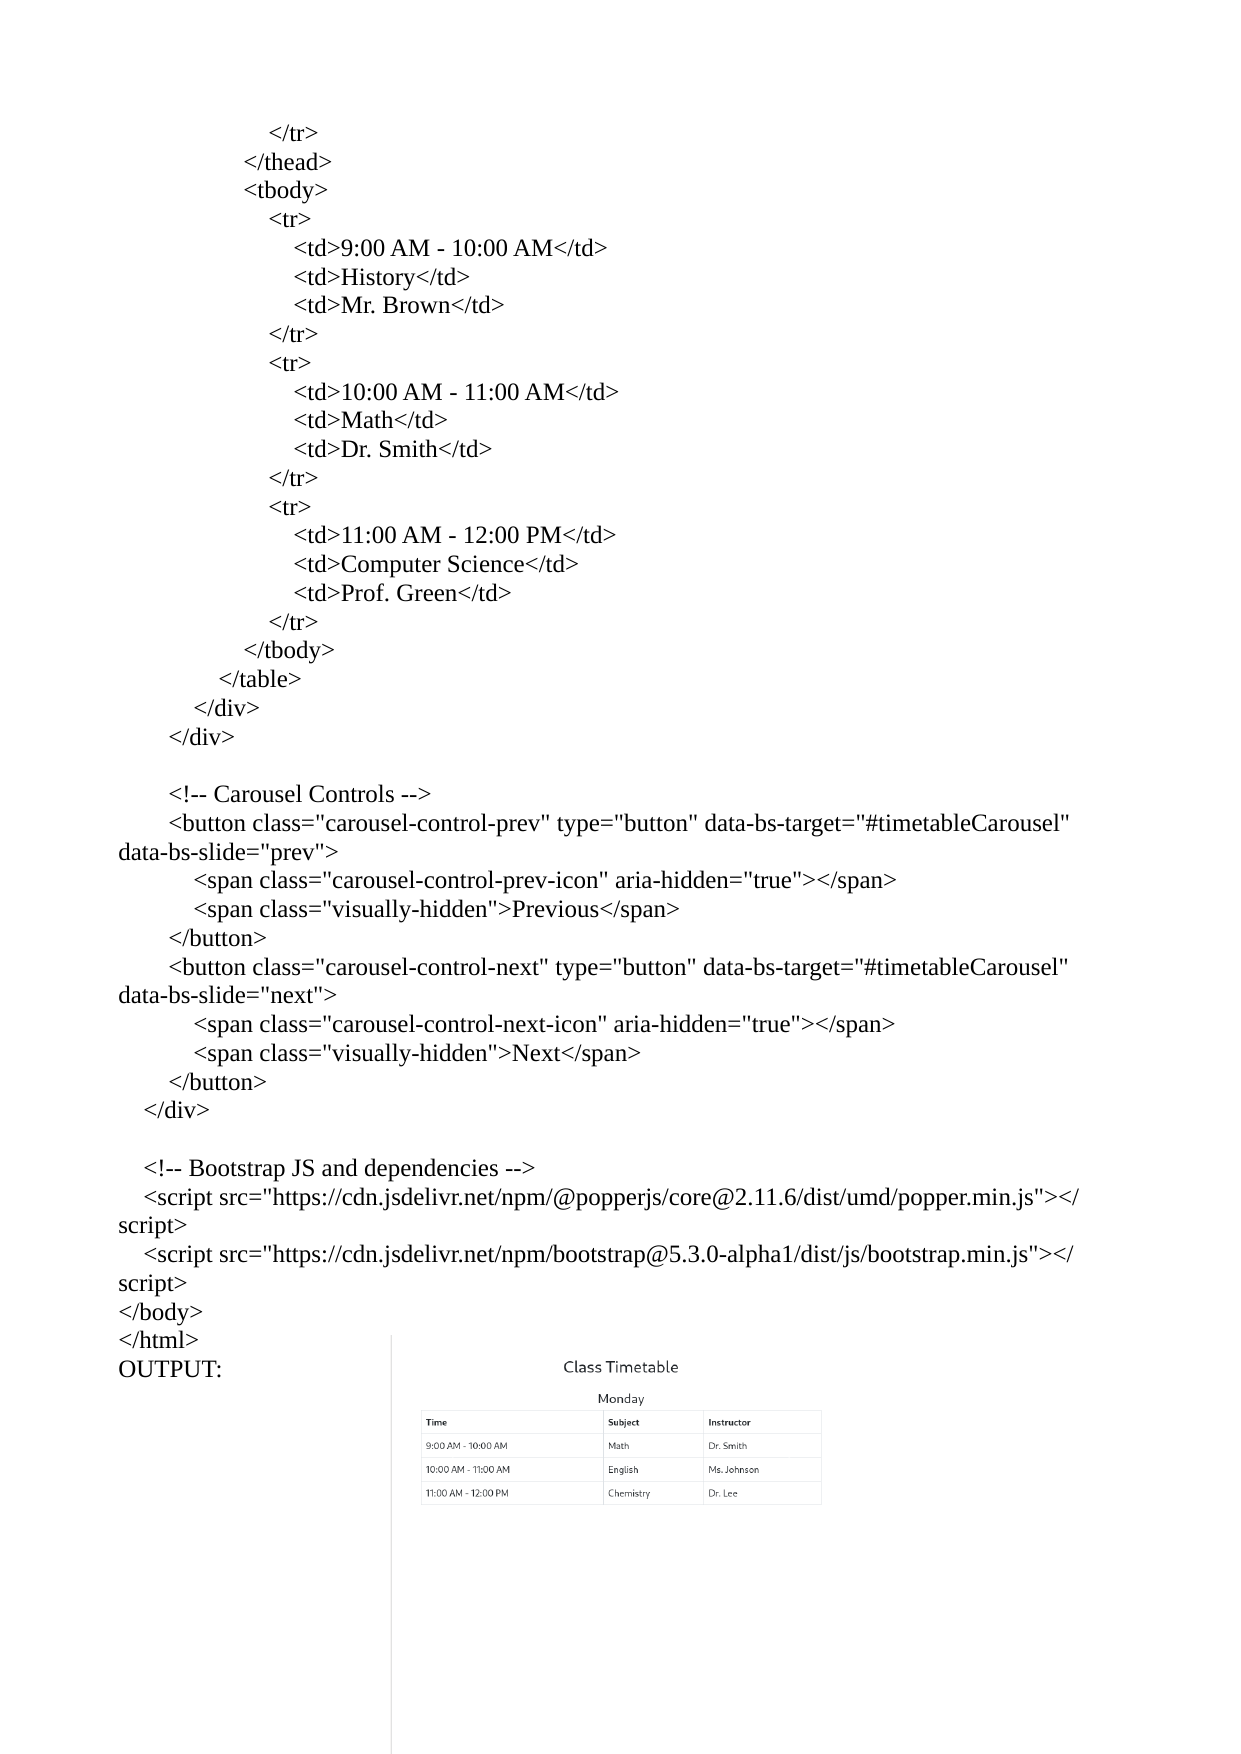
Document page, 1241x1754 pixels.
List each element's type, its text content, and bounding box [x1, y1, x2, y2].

text <script src="https://cdn.jsdelivr.net/npm/bootstrap@5.3.0-alpha1/dist/js/bootstrap.min.js"></script> [118, 1239, 1122, 1297]
text </tr> [118, 607, 1122, 636]
text </tr> [118, 118, 1122, 147]
text <td>10:00 AM - 11:00 AM</td> [118, 377, 1122, 406]
text <span class="visually-hidden">Next</span> [118, 1038, 1122, 1067]
text <td>Math</td> [118, 406, 1122, 434]
text </tr> [118, 319, 1122, 348]
text <tr> [118, 348, 1122, 377]
text </div> [118, 722, 1122, 751]
text <td>Computer Science</td> [118, 549, 1122, 578]
text <!-- Bootstrap JS and dependencies --> [118, 1153, 1122, 1182]
text </div> [118, 693, 1122, 722]
text <span class="carousel-control-next-icon" aria-hidden="true"></span> [118, 1009, 1122, 1038]
text <tbody> [118, 176, 1122, 204]
text <td>History</td> [118, 262, 1122, 291]
text </table> [118, 664, 1122, 693]
text <span class="visually-hidden">Previous</span> [118, 894, 1122, 923]
text <span class="carousel-control-prev-icon" aria-hidden="true"></span> [118, 866, 1122, 894]
text </button> [118, 1067, 1122, 1096]
text </body> [118, 1297, 1122, 1326]
text </div> [118, 1096, 1122, 1124]
text <tr> [118, 204, 1122, 233]
text <td>9:00 AM - 10:00 AM</td> [118, 233, 1122, 262]
text <td>Mr. Brown</td> [118, 291, 1122, 319]
text <tr> [118, 492, 1122, 521]
text <td>Dr. Smith</td> [118, 434, 1122, 463]
text </tr> [118, 463, 1122, 492]
text </thead> [118, 147, 1122, 176]
text <button class="carousel-control-next" type="button" data-bs-target="#timetableCarousel" data-bs-slide="next"> [118, 952, 1122, 1009]
picture [390, 1335, 851, 1754]
text </tbody> [118, 636, 1122, 664]
text <td>Prof. Green</td> [118, 578, 1122, 607]
text </button> [118, 923, 1122, 952]
text </html> OUTPUT: [118, 1326, 1122, 1383]
text <td>11:00 AM - 12:00 PM</td> [118, 521, 1122, 549]
text <!-- Carousel Controls --> [118, 779, 1122, 808]
text <script src="https://cdn.jsdelivr.net/npm/@popperjs/core@2.11.6/dist/umd/popper.min.js"></script> [118, 1182, 1122, 1239]
text <button class="carousel-control-prev" type="button" data-bs-target="#timetableCarousel" data-bs-slide="prev"> [118, 808, 1122, 866]
